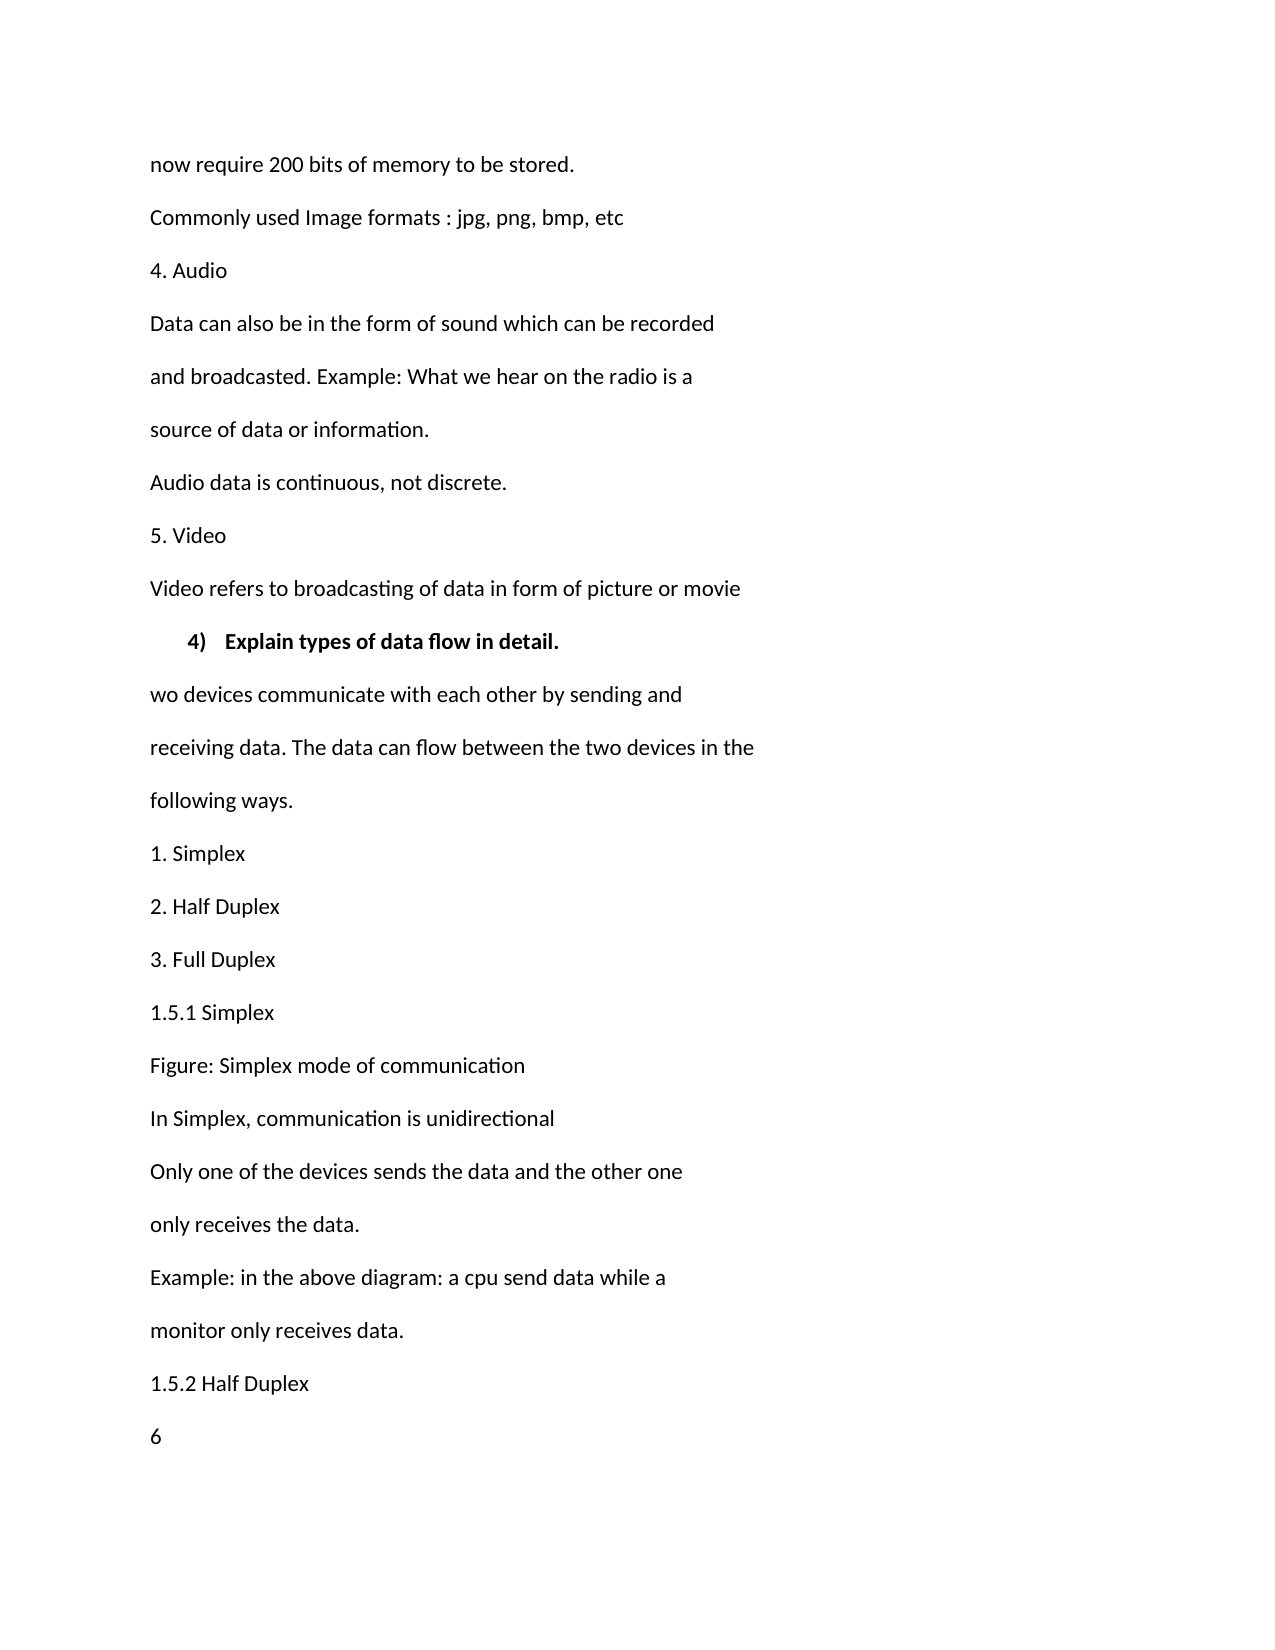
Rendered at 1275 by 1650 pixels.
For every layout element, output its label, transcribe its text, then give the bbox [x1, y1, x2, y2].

text 3. Full Duplex [150, 945, 1125, 973]
text Only one of the devices sends the data and the other one [150, 1157, 1125, 1185]
list Explain types of data flow in detail. [187, 627, 1125, 655]
text wo devices communicate with each other by sending and [150, 680, 1125, 708]
text Commonly used Image formats : jpg, png, bmp, etc [150, 203, 1125, 231]
text 5. Video [150, 521, 1125, 549]
text monitor only receives data. [150, 1316, 1125, 1344]
text Video refers to broadcasting of data in form of picture or movie [150, 574, 1125, 602]
text 4. Audio [150, 256, 1125, 284]
text In Simplex, communication is unidirectional [150, 1104, 1125, 1132]
text 1.5.1 Simplex [150, 998, 1125, 1026]
text 2. Half Duplex [150, 892, 1125, 920]
text Data can also be in the form of sound which can be recorded [150, 309, 1125, 337]
text now require 200 bits of memory to be stored. [150, 150, 1125, 178]
text receiving data. The data can flow between the two devices in the [150, 733, 1125, 761]
text source of data or information. [150, 415, 1125, 443]
text Figure: Simplex mode of communication [150, 1051, 1125, 1079]
text Example: in the above diagram: a cpu send data while a [150, 1263, 1125, 1291]
text Audio data is continuous, not discrete. [150, 468, 1125, 496]
text and broadcasted. Example: What we hear on the radio is a [150, 362, 1125, 390]
text 1. Simplex [150, 839, 1125, 867]
text only receives the data. [150, 1210, 1125, 1238]
text 1.5.2 Half Duplex [150, 1369, 1125, 1397]
text 6 [150, 1422, 1125, 1451]
text following ways. [150, 786, 1125, 814]
